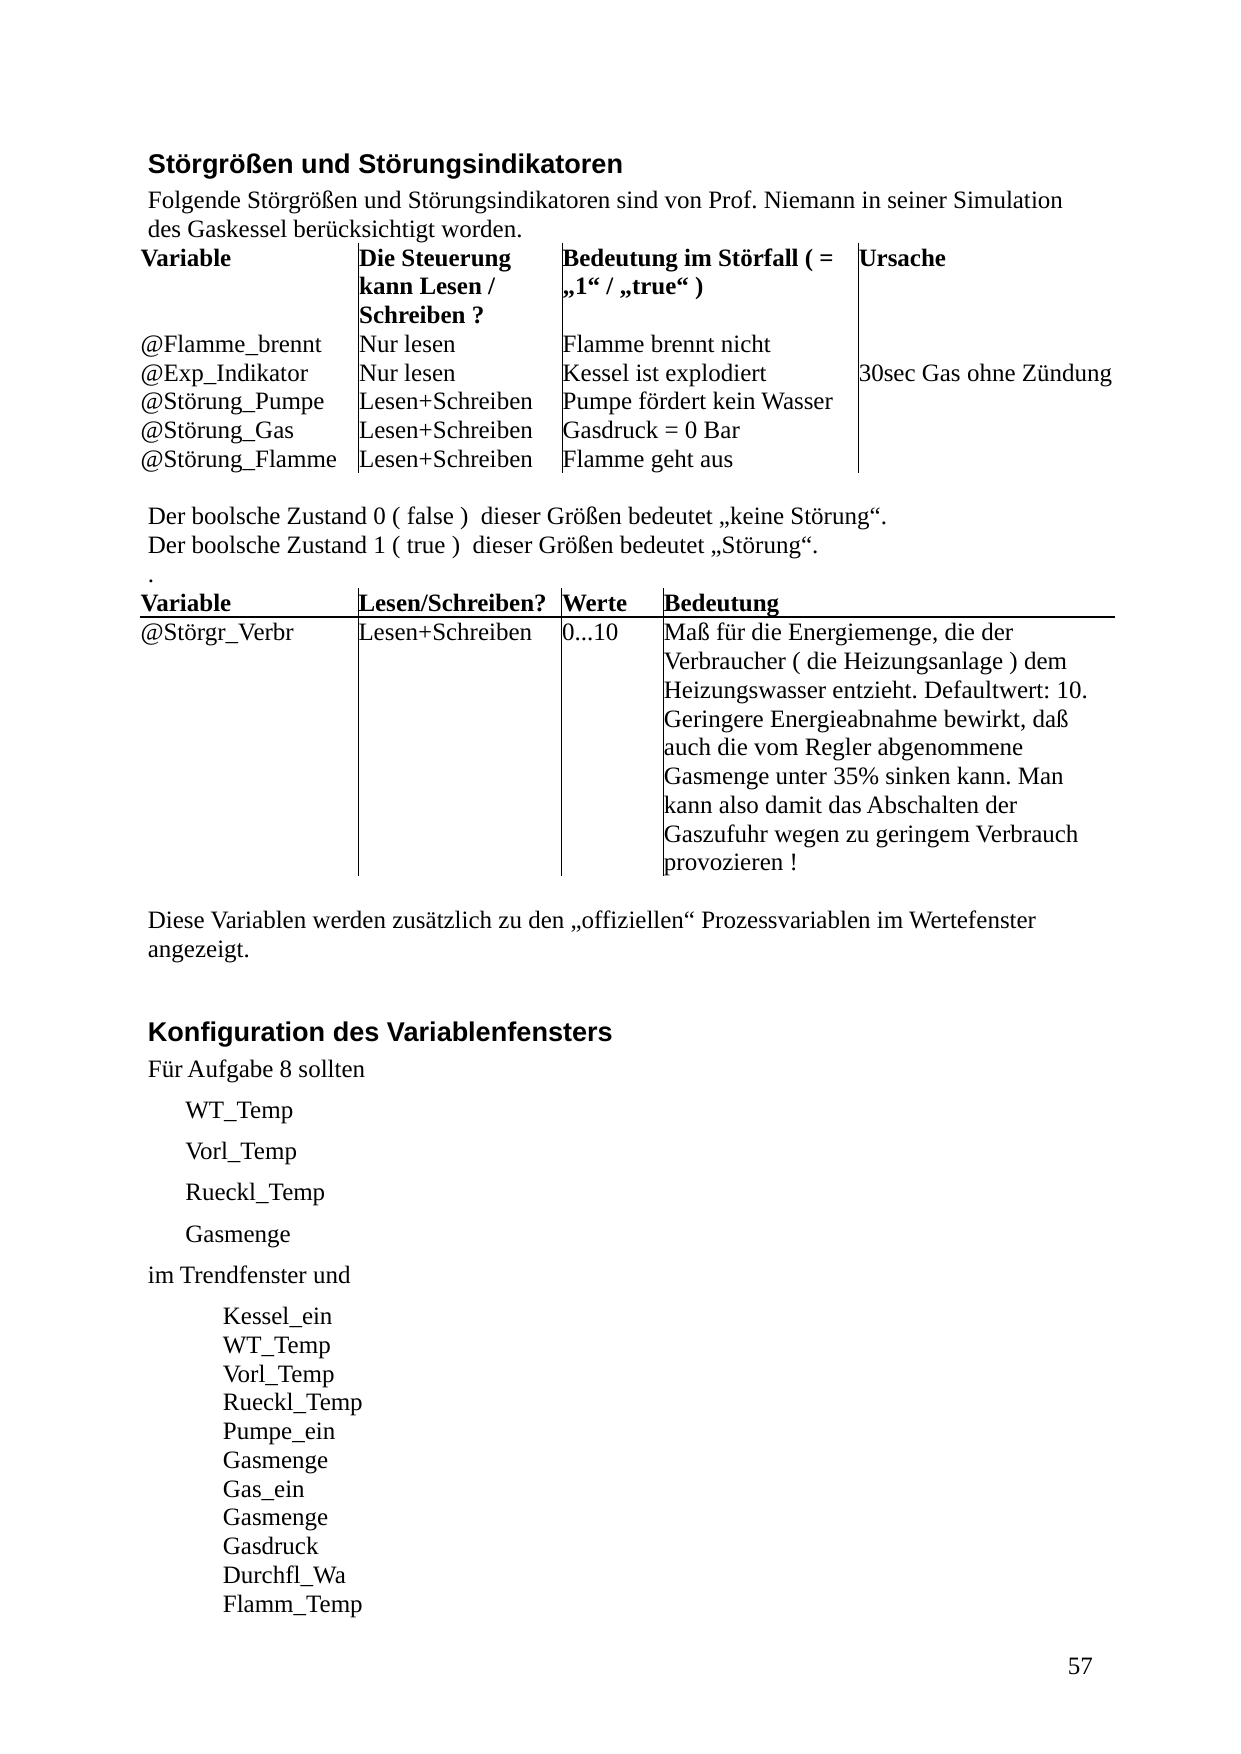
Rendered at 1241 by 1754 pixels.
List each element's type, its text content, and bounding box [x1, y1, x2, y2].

table_header Bedeutung im Störfall ( = „1“ / „true“ ) [563, 243, 858, 329]
table_header Variable [140, 588, 358, 616]
table_cell Maß für die Energiemenge, die der Verbraucher ( die Heizungsanlage ) dem Heizungswasser entzieht. Defaultwert: 10. Geringere Energieabnahme bewirkt, daß auch die vom Regler abgenommene Gasmenge unter 35% sinken kann. Man kann also damit das Abschalten der Gaszufuhr wegen zu geringem Verbrauch provozieren ! [664, 618, 1115, 876]
list WT_Temp [185, 1330, 1093, 1359]
table_header Werte [562, 588, 663, 616]
table_cell Nur lesen [359, 358, 562, 386]
table_cell @Störung_Pumpe [140, 386, 358, 415]
table_header Lesen/Schreiben? [359, 588, 561, 616]
table_header Variable [140, 243, 358, 329]
list Gasmenge [185, 1445, 1093, 1474]
list WT_Temp [148, 1095, 1093, 1124]
list Vorl_Temp [148, 1136, 1093, 1165]
list Durchfl_Wa [185, 1560, 1093, 1589]
text . [148, 559, 1093, 588]
table_cell Lesen+Schreiben [359, 444, 562, 473]
text Der boolsche Zustand 0 ( false ) dieser Größen bedeutet „keine Störung“. [148, 501, 1093, 530]
text Folgende Störgrößen und Störungsindikatoren sind von Prof. Niemann in seiner Simulation des Gaskessel berücksichtigt worden. [148, 185, 1093, 243]
table_cell @Flamme_brennt [140, 329, 358, 358]
table_cell [859, 329, 1115, 358]
table_header Die Steuerung kann Lesen / Schreiben ? [359, 243, 562, 329]
table_cell Lesen+Schreiben [359, 618, 561, 876]
table_cell Pumpe fördert kein Wasser [563, 386, 858, 415]
list Kessel_ein [185, 1301, 1093, 1330]
list Gas_ein [185, 1474, 1093, 1502]
table_cell Kessel ist explodiert [563, 358, 858, 386]
text im Trendfenster und [148, 1260, 1093, 1289]
list Gasdruck [185, 1531, 1093, 1560]
list Gasmenge [148, 1219, 1093, 1247]
table_cell [859, 444, 1115, 473]
table_cell 0...10 [562, 618, 663, 876]
table_header Ursache [859, 243, 1115, 329]
list Gasmenge [185, 1502, 1093, 1531]
table_cell @Störung_Flamme [140, 444, 358, 473]
subtitle Störgrößen und Störungsindikatoren [148, 148, 1093, 179]
table_cell Lesen+Schreiben [359, 415, 562, 444]
table_cell Flamme brennt nicht [563, 329, 858, 358]
text Der boolsche Zustand 1 ( true ) dieser Größen bedeutet „Störung“. [148, 530, 1093, 559]
table_cell @Exp_Indikator [140, 358, 358, 386]
table_header Bedeutung [664, 588, 1115, 616]
list Rueckl_Temp [185, 1387, 1093, 1416]
table_cell [859, 386, 1115, 415]
table_cell Gasdruck = 0 Bar [563, 415, 858, 444]
table_cell @Störung_Gas [140, 415, 358, 444]
list Vorl_Temp [185, 1359, 1093, 1387]
table_cell Lesen+Schreiben [359, 386, 562, 415]
text Für Aufgabe 8 sollten [148, 1054, 1093, 1082]
subtitle Konfiguration des Variablenfensters [148, 1016, 1093, 1047]
table_cell [859, 415, 1115, 444]
table_cell 30sec Gas ohne Zündung [859, 358, 1115, 386]
list Flamm_Temp [185, 1589, 1093, 1617]
list Pumpe_ein [185, 1416, 1093, 1445]
table_cell Nur lesen [359, 329, 562, 358]
table_cell Flamme geht aus [563, 444, 858, 473]
text Diese Variablen werden zusätzlich zu den „offiziellen“ Prozessvariablen im Wertefenster angezeigt. [148, 905, 1093, 962]
list Rueckl_Temp [148, 1177, 1093, 1206]
table_cell @Störgr_Verbr [140, 618, 358, 876]
